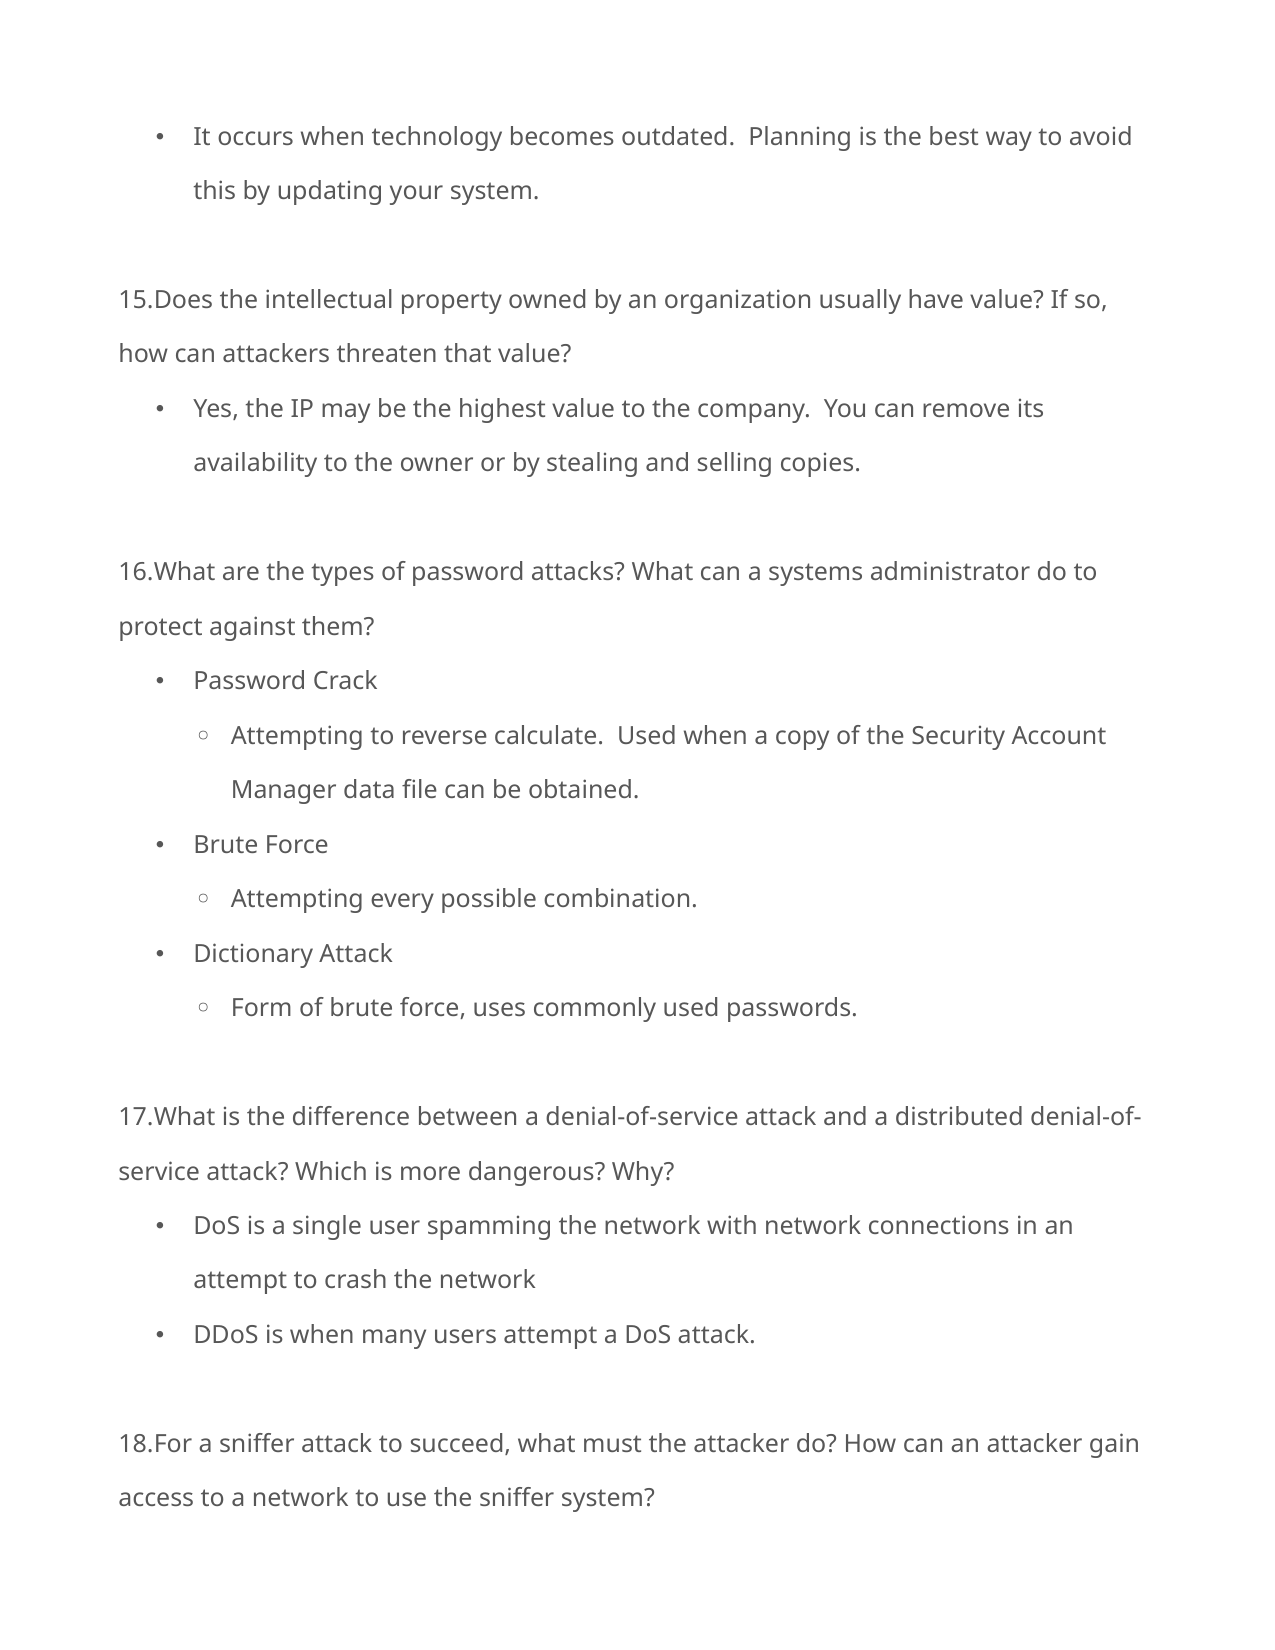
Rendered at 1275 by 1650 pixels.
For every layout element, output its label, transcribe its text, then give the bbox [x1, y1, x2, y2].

list Yes, the IP may be the highest value to the company. You can remove its availability to the owner or by stealing and selling copies. [156, 391, 1157, 479]
list DDoS is when many users attempt a DoS attack. [156, 1317, 1157, 1351]
list Does the intellectual property owned by an organization usually have value? If so, how can attackers threaten that value? [118, 282, 1157, 370]
list It occurs when technology becomes outdated. Planning is the best way to avoid this by updating your system. [156, 118, 1157, 207]
list Attempting to reverse calculate. Used when a copy of the Security Account Manager data file can be obtained. [193, 717, 1157, 806]
list DoS is a single user spamming the network with network connections in an attempt to crash the network [156, 1208, 1157, 1296]
list For a sniffer attack to succeed, what must the attacker do? How can an attacker gain access to a network to use the sniffer system? [118, 1426, 1157, 1514]
list Password Crack [156, 663, 1157, 697]
list Brute Force [156, 826, 1157, 860]
list What is the difference between a denial-of-service attack and a distributed denial-of-service attack? Which is more dangerous? Why? [118, 1099, 1157, 1187]
list Attempting every possible combination. [193, 881, 1157, 915]
list Form of brute force, uses commonly used passwords. [193, 990, 1157, 1024]
list Dictionary Attack [156, 935, 1157, 969]
list What are the types of password attacks? What can a systems administrator do to protect against them? [118, 554, 1157, 642]
